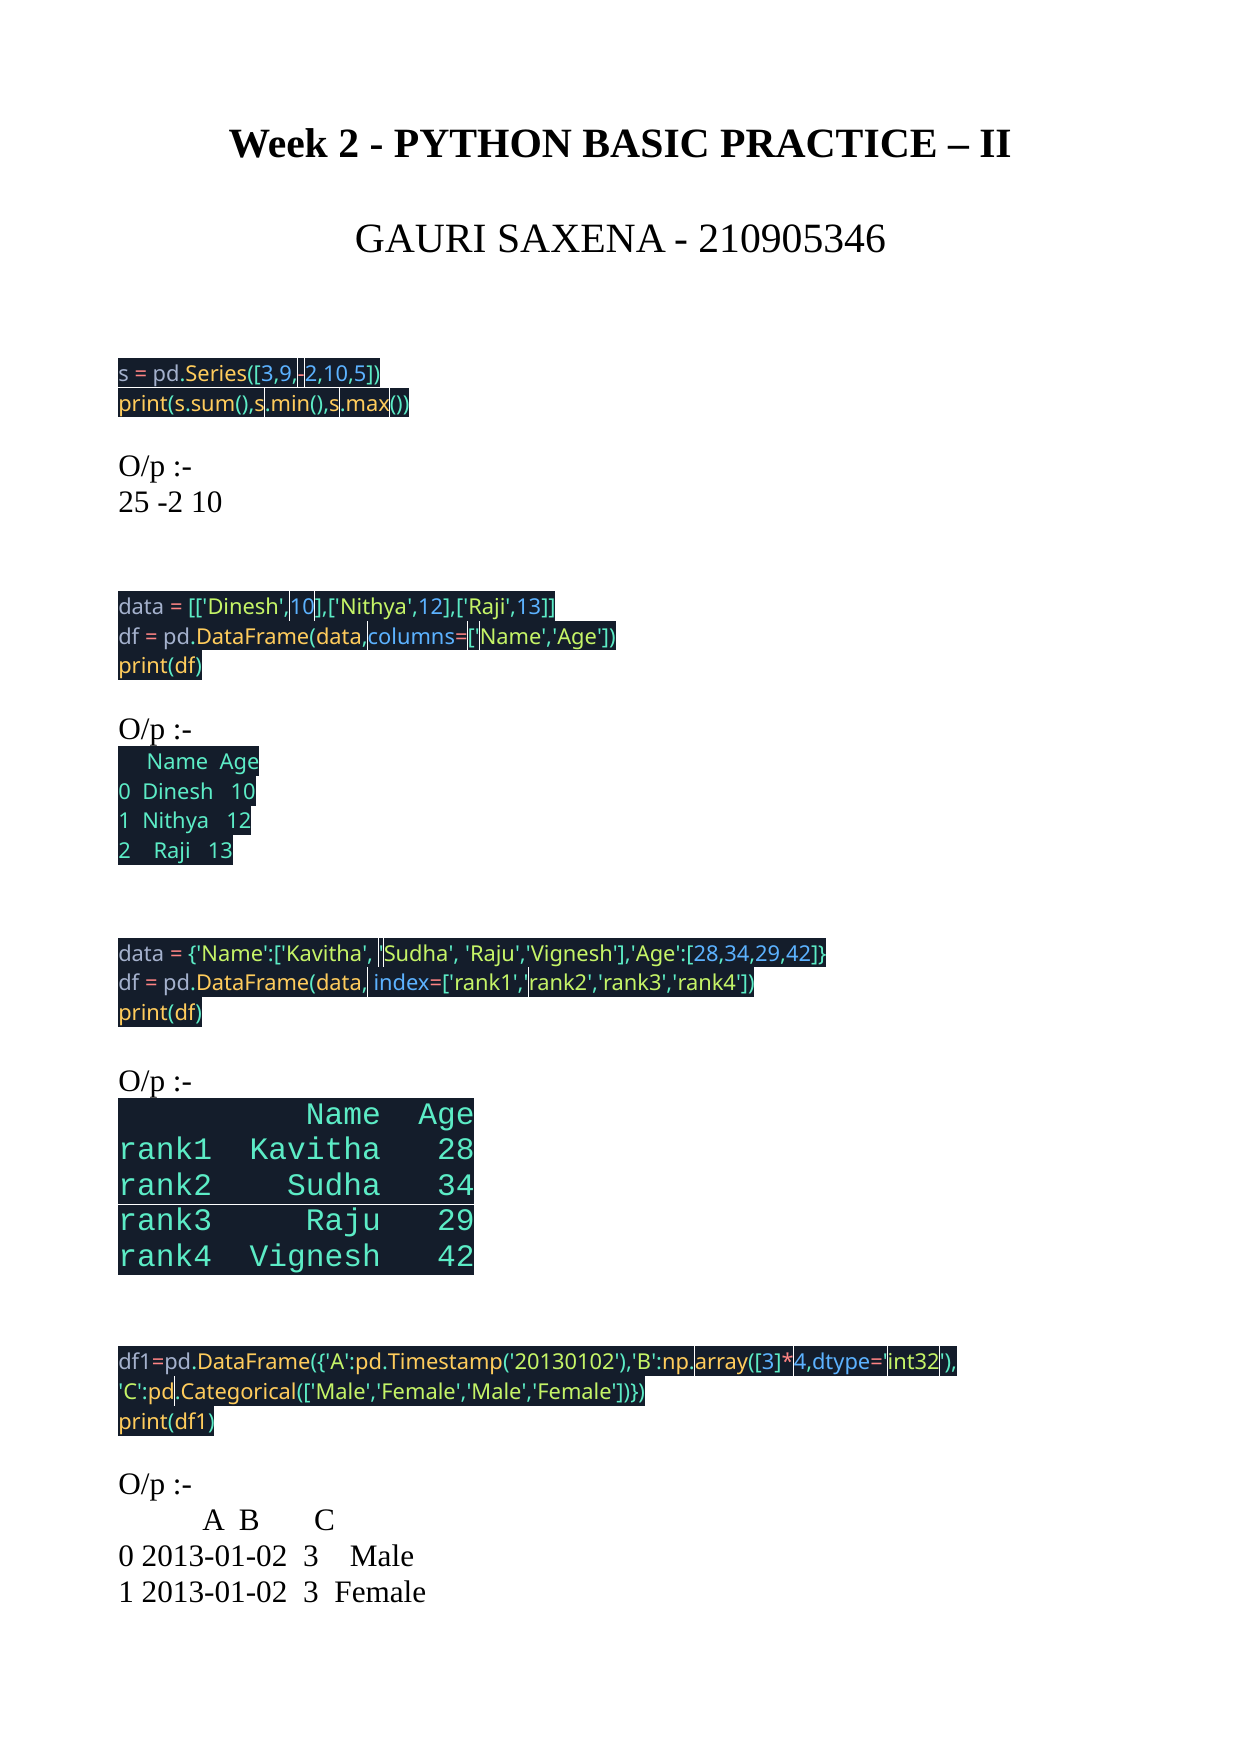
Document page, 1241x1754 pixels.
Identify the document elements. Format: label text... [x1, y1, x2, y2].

text rank1 Kavitha 28 [118, 1134, 1122, 1169]
text 1 2013-01-02 3 Female [118, 1573, 1122, 1609]
text df1=pd.DataFrame({'A':pd.Timestamp('20130102'),'B':np.array([3]*4,dtype='int32'), [118, 1346, 1122, 1376]
text O/p :- [118, 1465, 1122, 1501]
text rank4 Vignesh 42 [118, 1240, 1122, 1275]
text 'C':pd.Categorical(['Male','Female','Male','Female'])}) [118, 1376, 1122, 1406]
text 2 Raji 13 [118, 835, 1122, 865]
text rank2 Sudha 34 [118, 1169, 1122, 1204]
text Name Age [118, 1098, 1122, 1134]
text print(df1) [118, 1406, 1122, 1436]
text A B C [118, 1501, 1122, 1537]
text print(s.sum(),s.min(),s.max()) [118, 387, 1122, 417]
text 25 -2 10 [118, 483, 1122, 519]
text rank3 Raju 29 [118, 1204, 1122, 1240]
text print(df) [118, 650, 1122, 680]
text O/p :- [118, 710, 1122, 746]
text O/p :- [118, 1062, 1122, 1098]
text df = pd.DataFrame(data,columns=['Name','Age']) [118, 621, 1122, 650]
text s = pd.Series([3,9,-2,10,5]) [118, 358, 1122, 387]
text 1 Nithya 12 [118, 806, 1122, 835]
text 0 Dinesh 10 [118, 776, 1122, 806]
text Name Age [118, 746, 1122, 776]
text Week 2 - PYTHON BASIC PRACTICE – II [118, 118, 1122, 166]
text data = {'Name':['Kavitha', 'Sudha', 'Raju','Vignesh'],'Age':[28,34,29,42]} [118, 937, 1122, 967]
text O/p :- [118, 447, 1122, 483]
text data = [['Dinesh',10],['Nithya',12],['Raji',13]] [118, 591, 1122, 621]
text 0 2013-01-02 3 Male [118, 1537, 1122, 1573]
text print(df) [118, 997, 1122, 1027]
text GAURI SAXENA - 210905346 [118, 214, 1122, 262]
text df = pd.DataFrame(data, index=['rank1','rank2','rank3','rank4']) [118, 967, 1122, 997]
